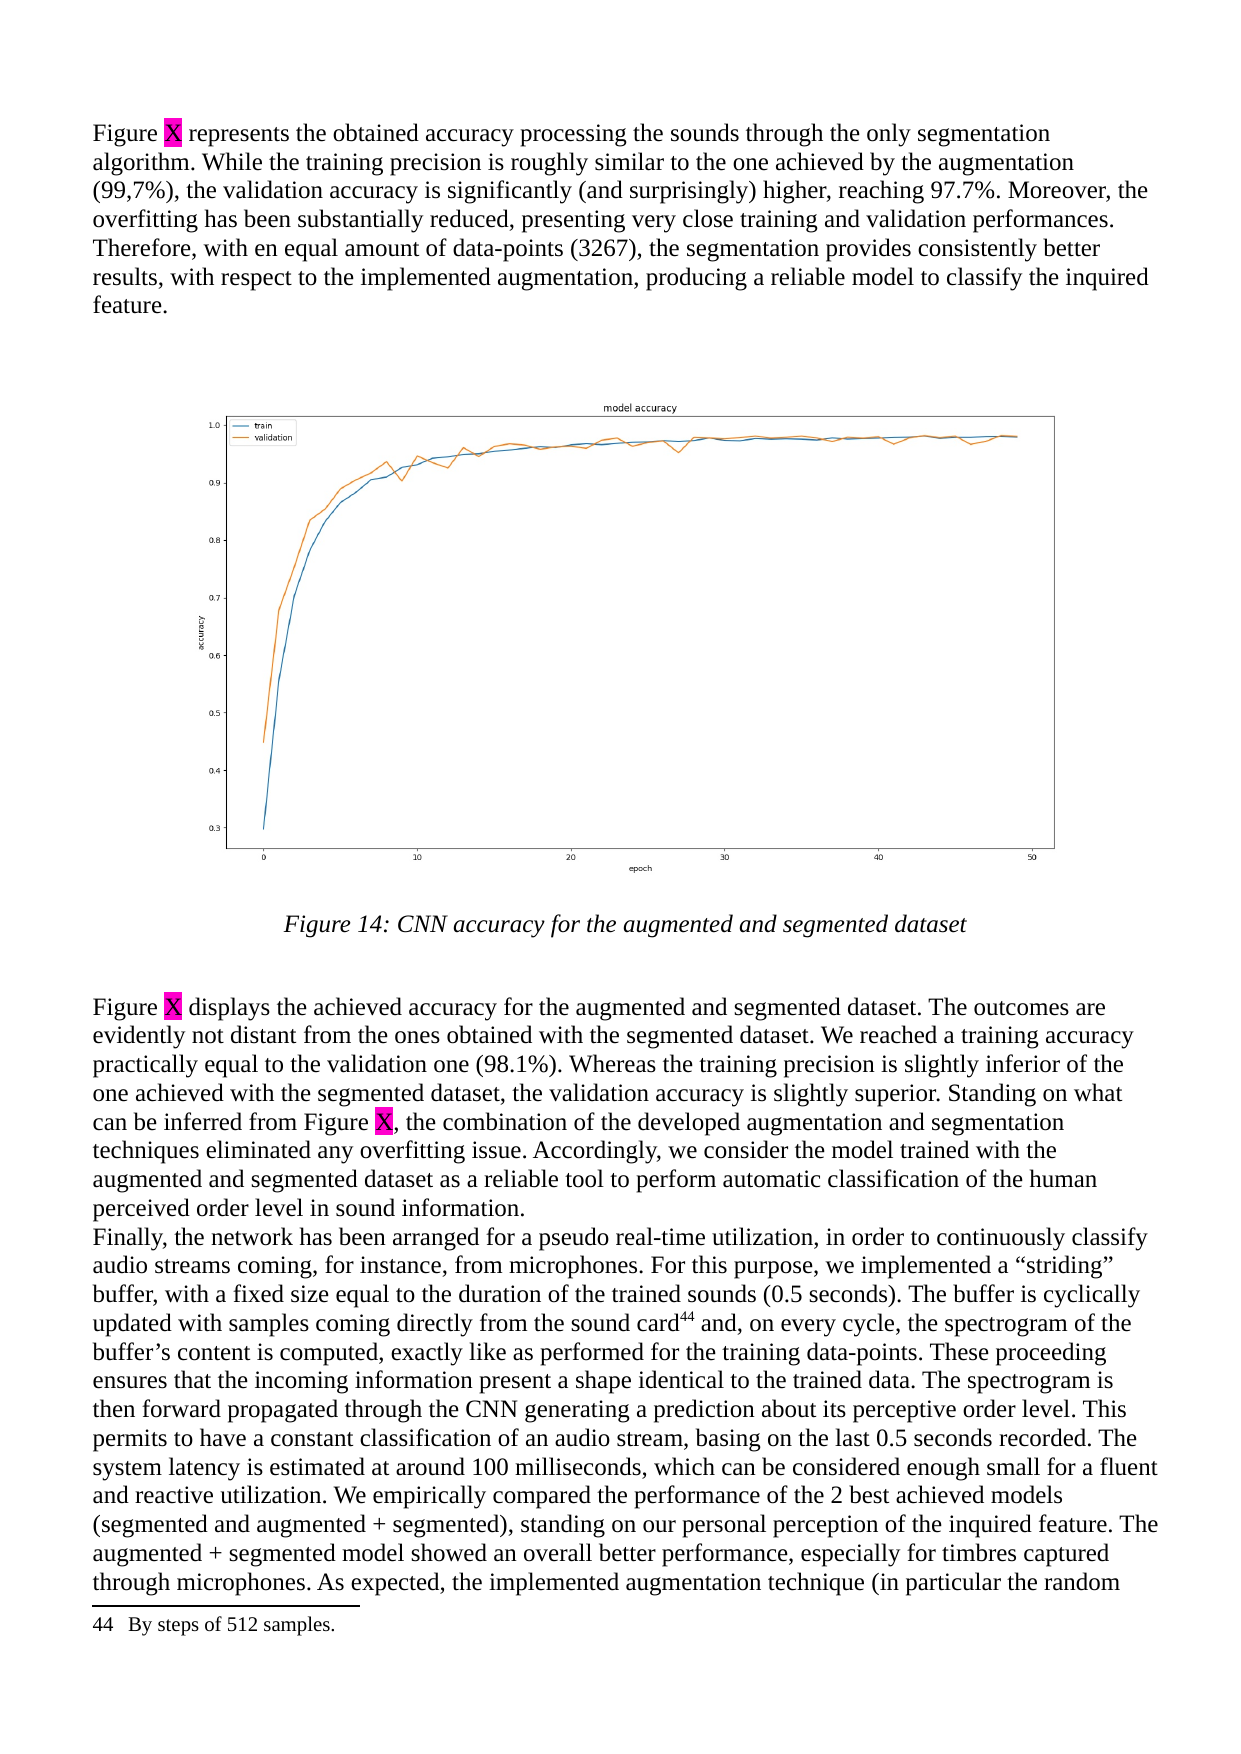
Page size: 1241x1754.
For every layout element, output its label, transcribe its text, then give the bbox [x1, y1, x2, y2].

text By steps of 512 samples. [92, 1612, 1160, 1636]
text Figure X displays the achieved accuracy for the augmented and segmented dataset. The outcomes are evidently not distant from the ones obtained with the segmented dataset. We reached a training accuracy practically equal to the validation one (98.1%). Whereas the training precision is slightly inferior of the one achieved with the segmented dataset, the validation accuracy is slightly superior. Standing on what can be inferred from Figure X, the combination of the developed augmentation and segmentation techniques eliminated any overfitting issue. Accordingly, we consider the model trained with the augmented and segmented dataset as a reliable tool to perform automatic classification of the human perceived order level in sound information. [92, 992, 1160, 1222]
text Figure X represents the obtained accuracy processing the sounds through the only segmentation algorithm. While the training precision is roughly similar to the one achieved by the augmentation (99,7%), the validation accuracy is significantly (and surprisingly) higher, reaching 97.7%. Moreover, the overfitting has been substantially reduced, presenting very close training and validation performances. Therefore, with en equal amount of data-points (3267), the segmentation provides consistently better results, with respect to the implemented augmentation, producing a reliable model to classify the inquired feature. [92, 118, 1160, 319]
text Figure 14: CNN accuracy for the augmented and segmented dataset [92, 910, 1160, 938]
picture [92, 348, 1161, 910]
text Finally, the network has been arranged for a pseudo real-time utilization, in order to continuously classify audio streams coming, for instance, from microphones. For this purpose, we implemented a “striding” buffer, with a fixed size equal to the duration of the trained sounds (0.5 seconds). The buffer is cyclically updated with samples coming directly from the sound card and, on every cycle, the spectrogram of the buffer’s content is computed, exactly like as performed for the training data-points. These proceeding ensures that the incoming information present a shape identical to the trained data. The spectrogram is then forward propagated through the CNN generating a prediction about its perceptive order level. This permits to have a constant classification of an audio stream, basing on the last 0.5 seconds recorded. The system latency is estimated at around 100 milliseconds, which can be considered enough small for a fluent and reactive utilization. We empirically compared the performance of the 2 best achieved models (segmented and augmented + segmented), standing on our personal perception of the inquired feature. The augmented + segmented model showed an overall better performance, especially for timbres captured through microphones. As expected, the implemented augmentation technique (in particular the random [92, 1222, 1160, 1595]
